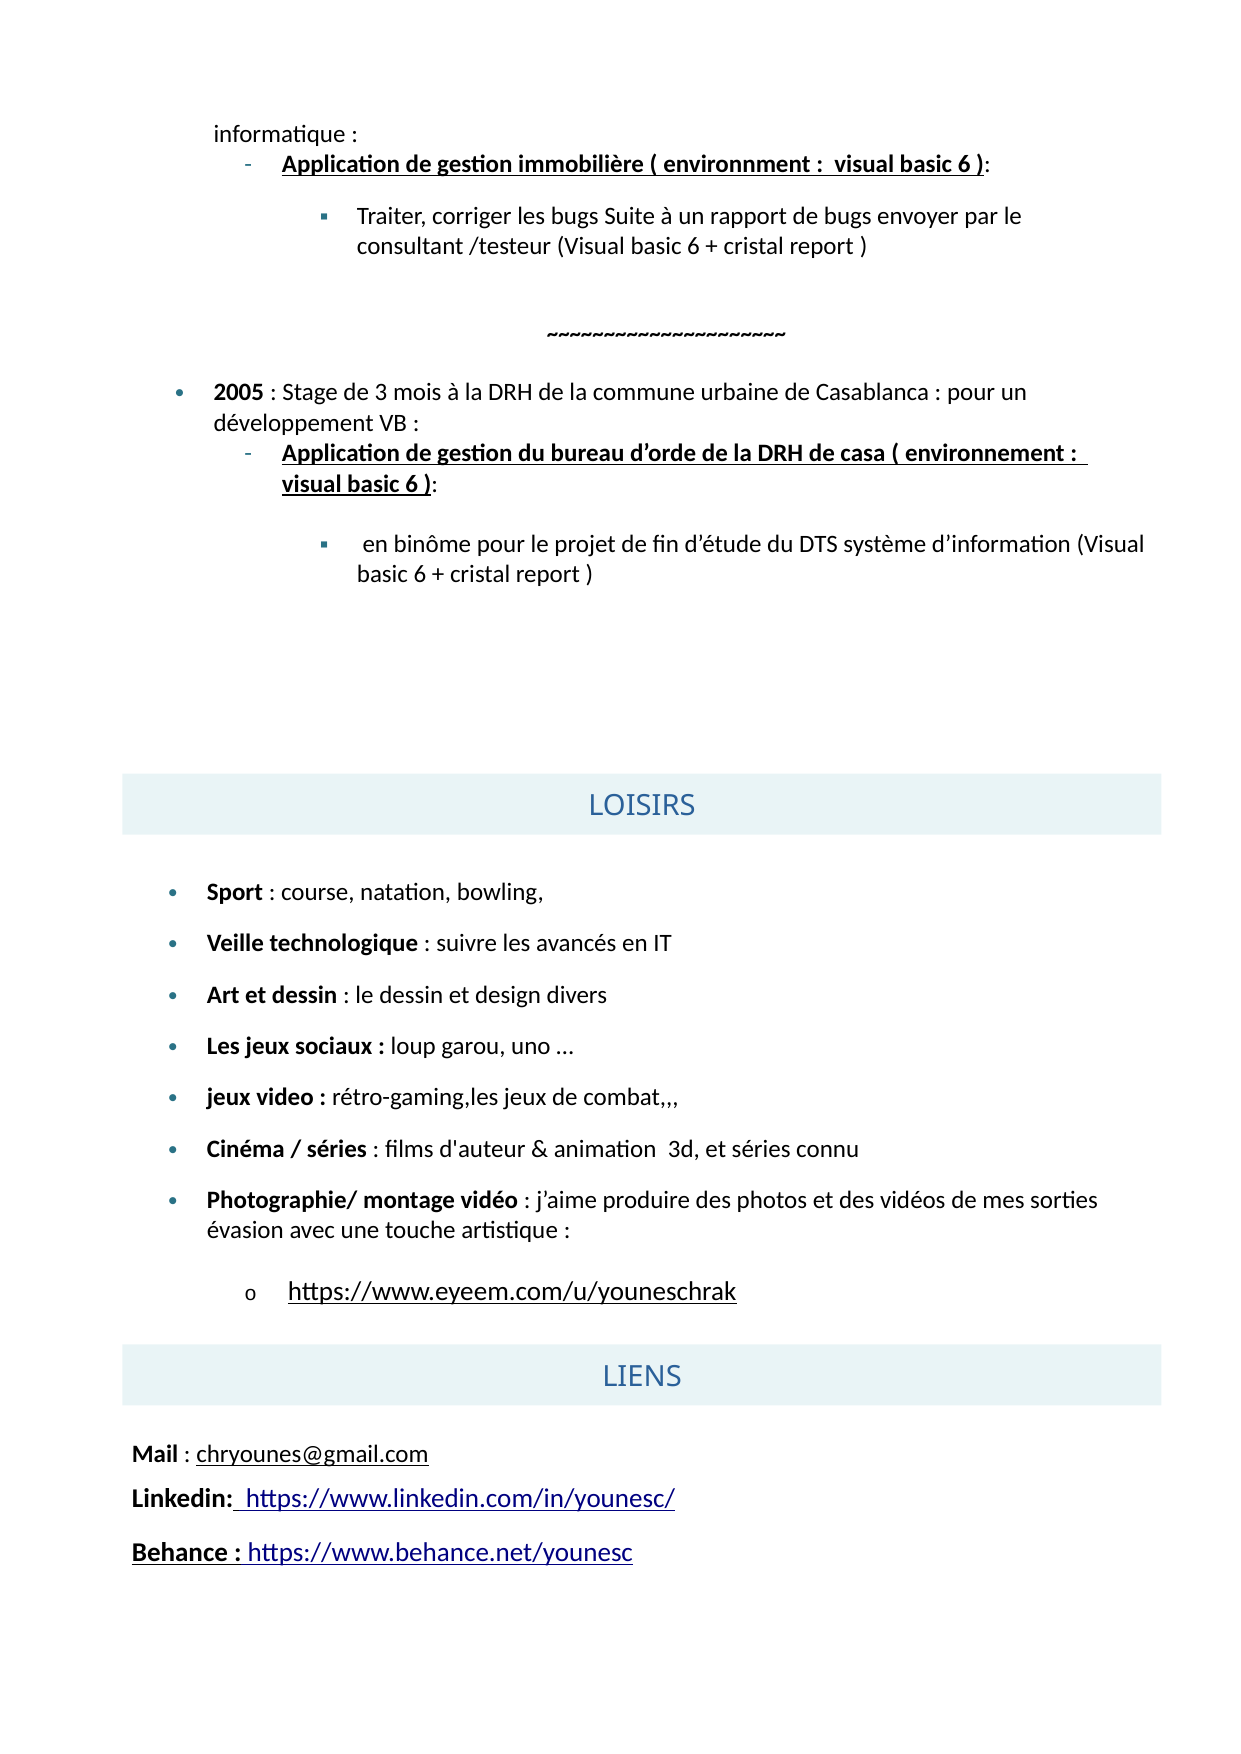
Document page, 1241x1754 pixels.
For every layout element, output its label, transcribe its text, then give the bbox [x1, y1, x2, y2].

table_cell informatique : Application de gestion immobilière ( environnment : visual basic 6 ): Traiter, corriger les bugs Suite à un rapport de bugs envoyer par le consultant /testeur (Visual basic 6 + cristal report ) ~~~~~~~~~~~~~~~~~~~~~ 2005 : Stage de 3 mois à la DRH de la commune urbaine de Casablanca : pour un développement VB : Application de gestion du bureau d’orde de la DRH de casa ( environnement : visual basic 6 ): en binôme pour le projet de fin d’étude du DTS système d’information (Visual basic 6 + cristal report ) [120, 118, 1159, 589]
table_cell Mail : chryounes@gmail.com Linkedin: https://www.linkedin.com/in/younesc/ Behance : https://www.behance.net/younesc [120, 1396, 1159, 1589]
table_cell [120, 589, 1159, 737]
table_header [120, 1336, 1159, 1396]
table_cell Sport : course, natation, bowling, Veille technologique : suivre les avancés en IT Art et dessin : le dessin et design divers Les jeux sociaux : loup garou, uno … jeux video : rétro-gaming,les jeux de combat,,, Cinéma / séries : films d'auteur & animation 3d, et séries connu Photographie/ montage vidéo : j’aime produire des photos et des vidéos de mes sorties évasion avec une touche artistique : https://www.eyeem.com/u/youneschrak [120, 825, 1159, 1307]
table_header [120, 765, 1159, 825]
